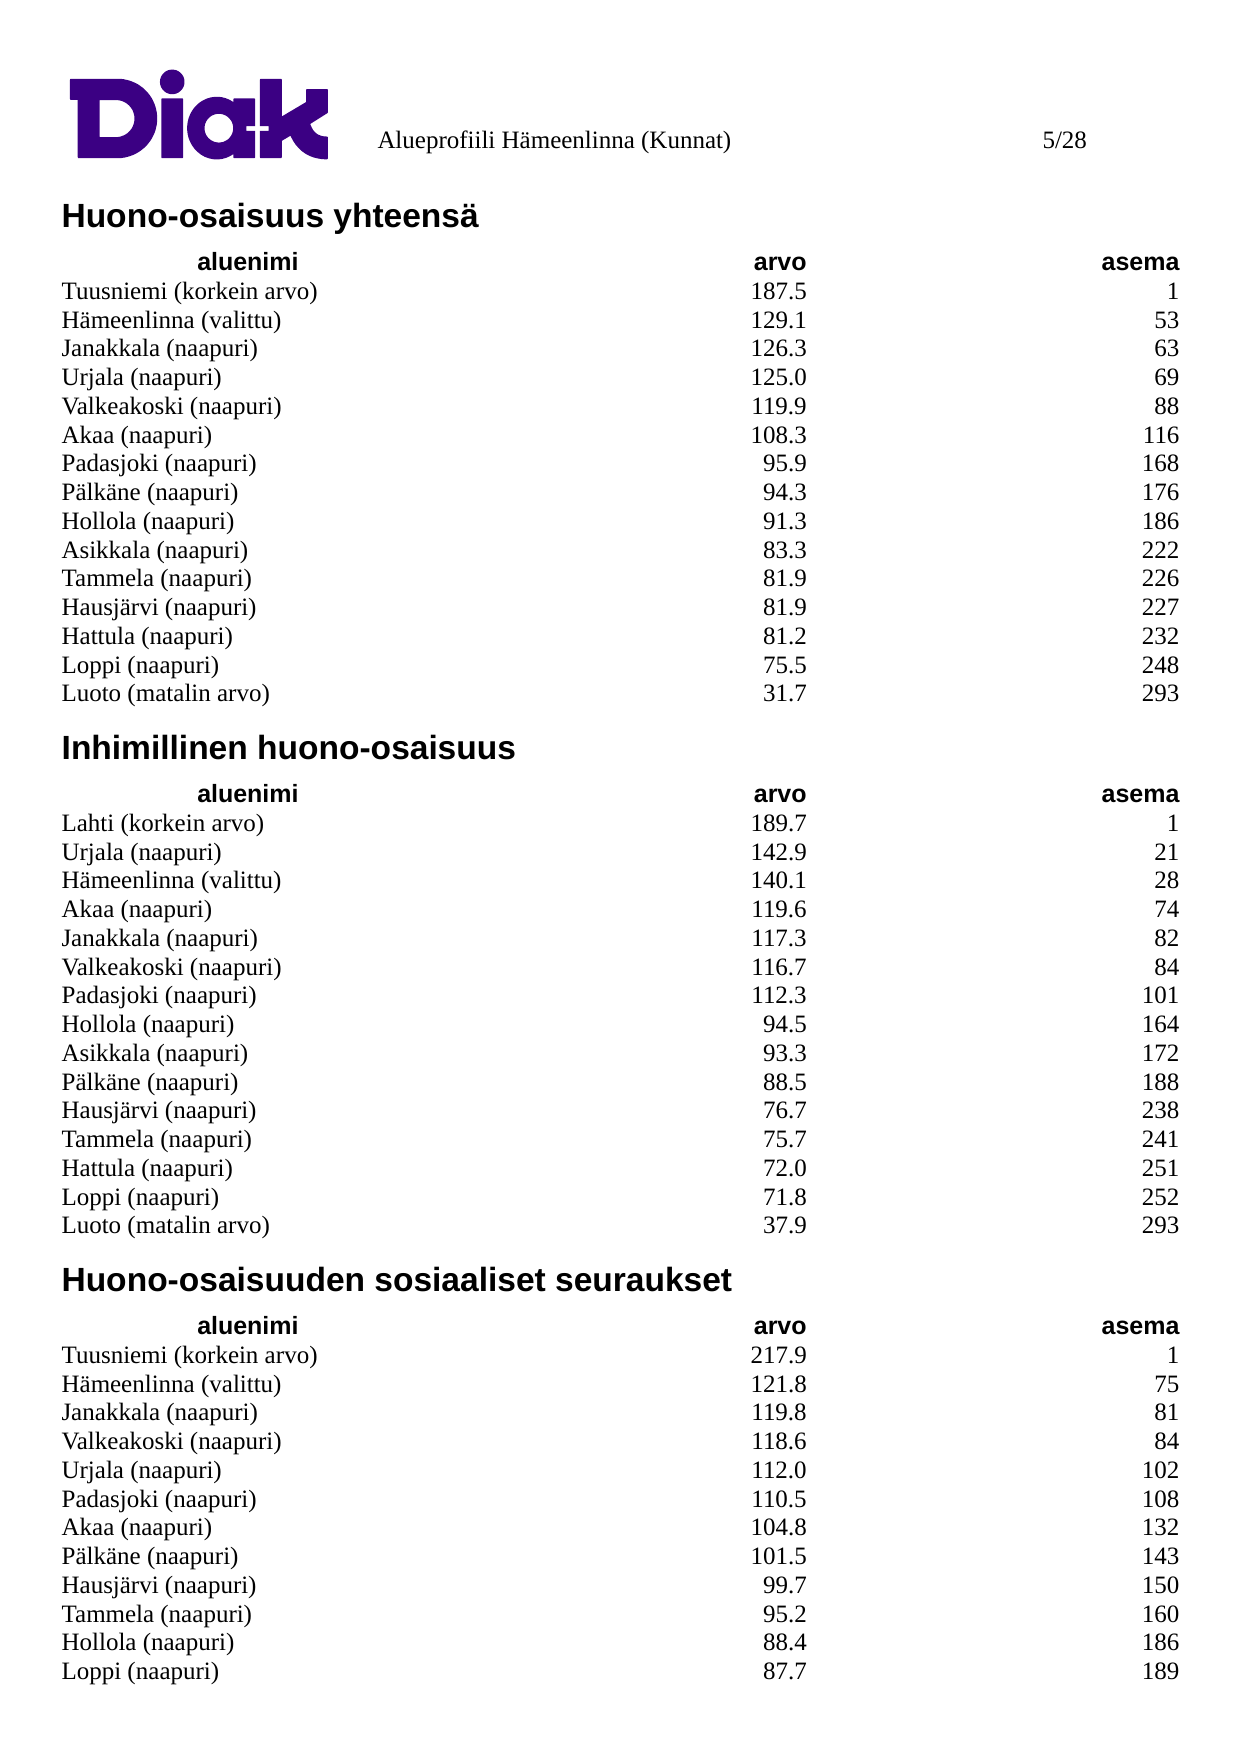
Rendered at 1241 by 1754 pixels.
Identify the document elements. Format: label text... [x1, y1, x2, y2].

table_cell 108 [806, 1484, 1179, 1512]
table_cell 37.9 [434, 1211, 806, 1239]
table_cell 101 [806, 981, 1179, 1009]
table_cell 21 [806, 837, 1179, 866]
table_cell 53 [806, 305, 1179, 333]
table_cell Hollola (naapuri) [61, 506, 434, 535]
table_cell 189.7 [434, 808, 806, 837]
table_cell 238 [806, 1096, 1179, 1124]
subtitle Huono-osaisuuden sosiaaliset seuraukset [61, 1260, 1179, 1299]
table_cell 74 [806, 894, 1179, 923]
table_cell 188 [806, 1067, 1179, 1096]
table_cell Valkeakoski (naapuri) [61, 952, 434, 981]
table_cell 88.5 [434, 1067, 806, 1096]
table_cell Padasjoki (naapuri) [61, 1484, 434, 1512]
table_cell 81.2 [434, 621, 806, 650]
table_cell 251 [806, 1153, 1179, 1182]
table_cell Hämeenlinna (valittu) [61, 866, 434, 894]
table_cell Luoto (matalin arvo) [61, 679, 434, 707]
table_cell 88 [806, 391, 1179, 420]
table_cell Hausjärvi (naapuri) [61, 592, 434, 621]
table_cell 119.9 [434, 391, 806, 420]
table_cell Tammela (naapuri) [61, 564, 434, 592]
table_cell Hollola (naapuri) [61, 1009, 434, 1038]
table_header arvo [434, 779, 806, 808]
table_header aluenimi [61, 1311, 434, 1340]
table_cell Janakkala (naapuri) [61, 923, 434, 952]
table_cell 116.7 [434, 952, 806, 981]
table_cell Akaa (naapuri) [61, 894, 434, 923]
table_cell Janakkala (naapuri) [61, 334, 434, 362]
table_header aluenimi [61, 247, 434, 276]
table_cell 186 [806, 1628, 1179, 1656]
table_cell Luoto (matalin arvo) [61, 1211, 434, 1239]
table_cell 1 [806, 808, 1179, 837]
table_cell Urjala (naapuri) [61, 837, 434, 866]
table_cell 75 [806, 1369, 1179, 1397]
table_cell Tuusniemi (korkein arvo) [61, 1340, 434, 1369]
table_cell 112.3 [434, 981, 806, 1009]
table_cell Valkeakoski (naapuri) [61, 391, 434, 420]
table_cell Hausjärvi (naapuri) [61, 1096, 434, 1124]
table_cell Loppi (naapuri) [61, 650, 434, 678]
table_cell 69 [806, 362, 1179, 391]
table_cell Pälkäne (naapuri) [61, 1541, 434, 1570]
table_cell Asikkala (naapuri) [61, 1038, 434, 1067]
table_cell 129.1 [434, 305, 806, 333]
table_cell 87.7 [434, 1656, 806, 1685]
table_cell Janakkala (naapuri) [61, 1398, 434, 1426]
table_cell 226 [806, 564, 1179, 592]
table_header arvo [434, 1311, 806, 1340]
table_cell 119.6 [434, 894, 806, 923]
table_cell 232 [806, 621, 1179, 650]
table_cell 93.3 [434, 1038, 806, 1067]
table_cell 293 [806, 679, 1179, 707]
table_cell Pälkäne (naapuri) [61, 1067, 434, 1096]
table_cell 187.5 [434, 276, 806, 305]
table_cell 222 [806, 535, 1179, 563]
table_cell 72.0 [434, 1153, 806, 1182]
table_cell 176 [806, 477, 1179, 506]
table_cell 252 [806, 1182, 1179, 1211]
table_cell 143 [806, 1541, 1179, 1570]
table_cell 110.5 [434, 1484, 806, 1512]
table_cell Hämeenlinna (valittu) [61, 305, 434, 333]
table_cell Urjala (naapuri) [61, 362, 434, 391]
table_cell 126.3 [434, 334, 806, 362]
table_cell 118.6 [434, 1426, 806, 1455]
table_cell Tammela (naapuri) [61, 1124, 434, 1153]
table_cell 1 [806, 276, 1179, 305]
table_cell 81.9 [434, 564, 806, 592]
table_cell 95.9 [434, 449, 806, 477]
table_cell Urjala (naapuri) [61, 1455, 434, 1484]
table_cell 150 [806, 1570, 1179, 1599]
table_cell 140.1 [434, 866, 806, 894]
subtitle Huono-osaisuus yhteensä [61, 196, 1179, 235]
table_cell Hausjärvi (naapuri) [61, 1570, 434, 1599]
table_cell Hollola (naapuri) [61, 1628, 434, 1656]
table_cell Hämeenlinna (valittu) [61, 1369, 434, 1397]
table_cell 102 [806, 1455, 1179, 1484]
table_cell 172 [806, 1038, 1179, 1067]
table_cell 63 [806, 334, 1179, 362]
table_cell 1 [806, 1340, 1179, 1369]
table_cell Tuusniemi (korkein arvo) [61, 276, 434, 305]
table_cell 125.0 [434, 362, 806, 391]
table_cell 76.7 [434, 1096, 806, 1124]
table_cell 108.3 [434, 420, 806, 448]
table_header aluenimi [61, 779, 434, 808]
table_header arvo [434, 247, 806, 276]
table_cell 293 [806, 1211, 1179, 1239]
table_cell 164 [806, 1009, 1179, 1038]
table_cell 83.3 [434, 535, 806, 563]
table_cell 99.7 [434, 1570, 806, 1599]
table_cell 117.3 [434, 923, 806, 952]
table_cell 95.2 [434, 1599, 806, 1627]
table_cell 160 [806, 1599, 1179, 1627]
table_cell Valkeakoski (naapuri) [61, 1426, 434, 1455]
table_cell 132 [806, 1513, 1179, 1541]
table_cell Pälkäne (naapuri) [61, 477, 434, 506]
table_cell 186 [806, 506, 1179, 535]
table_cell 241 [806, 1124, 1179, 1153]
table_cell 227 [806, 592, 1179, 621]
table_cell 168 [806, 449, 1179, 477]
table_cell 101.5 [434, 1541, 806, 1570]
table_cell 91.3 [434, 506, 806, 535]
table_cell Loppi (naapuri) [61, 1656, 434, 1685]
table_cell 189 [806, 1656, 1179, 1685]
table_cell 119.8 [434, 1398, 806, 1426]
table_cell 81.9 [434, 592, 806, 621]
table_cell 104.8 [434, 1513, 806, 1541]
subtitle Inhimillinen huono-osaisuus [61, 728, 1179, 767]
table_cell 142.9 [434, 837, 806, 866]
table_cell 94.3 [434, 477, 806, 506]
table_cell 75.5 [434, 650, 806, 678]
table_header asema [806, 1311, 1179, 1340]
table_cell 84 [806, 952, 1179, 981]
table_cell Tammela (naapuri) [61, 1599, 434, 1627]
table_cell Lahti (korkein arvo) [61, 808, 434, 837]
table_cell Hattula (naapuri) [61, 621, 434, 650]
table_cell 75.7 [434, 1124, 806, 1153]
table_cell 112.0 [434, 1455, 806, 1484]
table_cell Asikkala (naapuri) [61, 535, 434, 563]
table_cell 71.8 [434, 1182, 806, 1211]
table_header asema [806, 779, 1179, 808]
table_cell 81 [806, 1398, 1179, 1426]
table_cell Padasjoki (naapuri) [61, 981, 434, 1009]
table_cell Loppi (naapuri) [61, 1182, 434, 1211]
table_cell 84 [806, 1426, 1179, 1455]
table_cell 82 [806, 923, 1179, 952]
table_cell 217.9 [434, 1340, 806, 1369]
table_cell 88.4 [434, 1628, 806, 1656]
table_cell Hattula (naapuri) [61, 1153, 434, 1182]
table_cell 248 [806, 650, 1179, 678]
table_cell 28 [806, 866, 1179, 894]
table_cell Padasjoki (naapuri) [61, 449, 434, 477]
table_header asema [806, 247, 1179, 276]
table_cell Akaa (naapuri) [61, 1513, 434, 1541]
table_cell 116 [806, 420, 1179, 448]
table_cell 31.7 [434, 679, 806, 707]
table_cell Akaa (naapuri) [61, 420, 434, 448]
table_cell 94.5 [434, 1009, 806, 1038]
table_cell 121.8 [434, 1369, 806, 1397]
